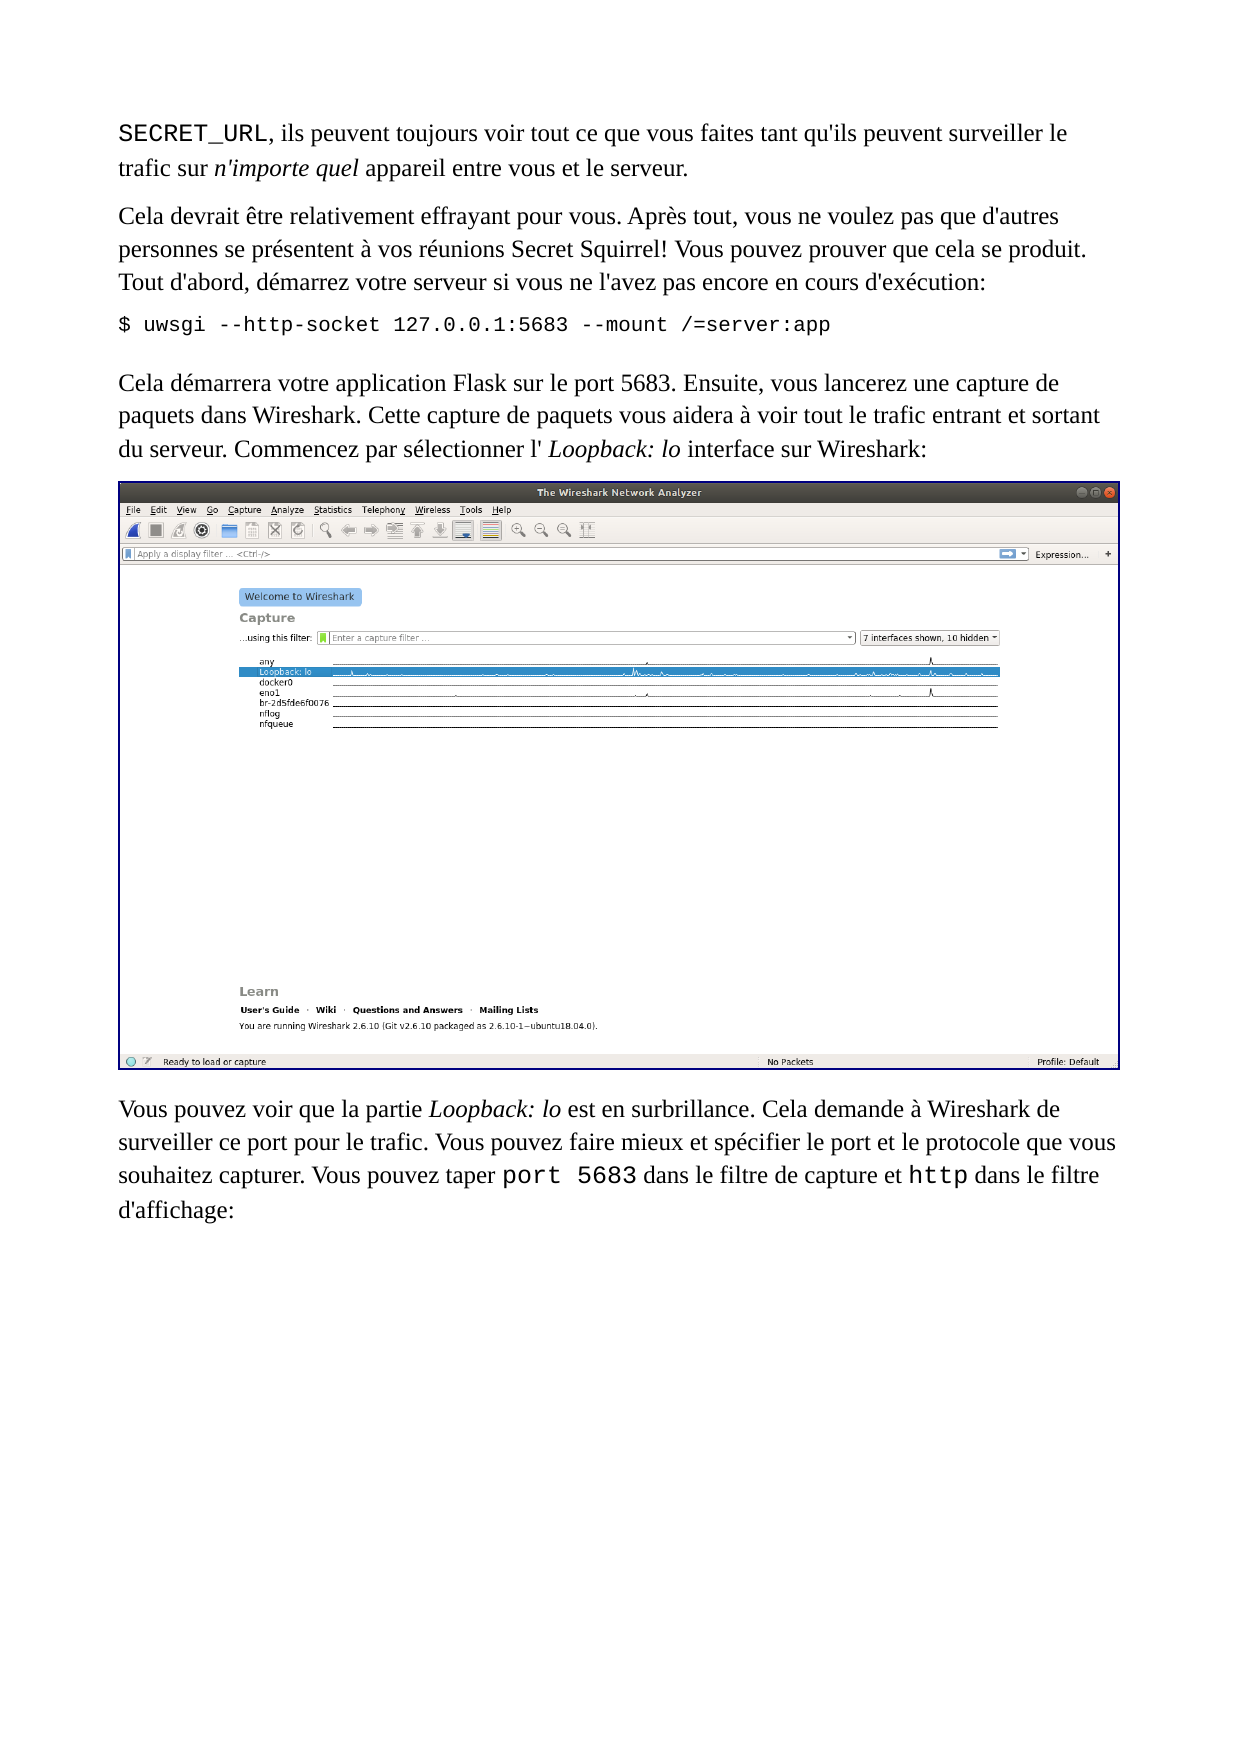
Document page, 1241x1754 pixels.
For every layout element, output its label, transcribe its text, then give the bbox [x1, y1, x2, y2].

text $ uwsgi --http-socket 127.0.0.1:5683 --mount /=server:app [118, 314, 1122, 338]
text Cela devrait être relativement effrayant pour vous. Après tout, vous ne voulez pas que d'autres personnes se présentent à vos réunions Secret Squirrel! Vous pouvez prouver que cela se produit. Tout d'abord, démarrez votre serveur si vous ne l'avez pas encore en cours d'exécution: [118, 201, 1122, 296]
text Cela démarrera votre application Flask sur le port 5683. Ensuite, vous lancerez une capture de paquets dans Wireshark. Cette capture de paquets vous aidera à voir tout le trafic entrant et sortant du serveur. Commencez par sélectionner l' Loopback: lo interface sur Wireshark: [118, 368, 1122, 462]
picture [120, 483, 1118, 1068]
text Vous pouvez voir que la partie Loopback: lo est en surbrillance. Cela demande à Wireshark de surveiller ce port pour le trafic. Vous pouvez faire mieux et spécifier le port et le protocole que vous souhaitez capturer. Vous pouvez taper port 5683 dans le filtre de capture et http dans le filtre d'affichage: [118, 1094, 1122, 1224]
text SECRET_URL, ils peuvent toujours voir tout ce que vous faites tant qu'ils peuvent surveiller le trafic sur n'importe quel appareil entre vous et le serveur. [118, 118, 1122, 182]
